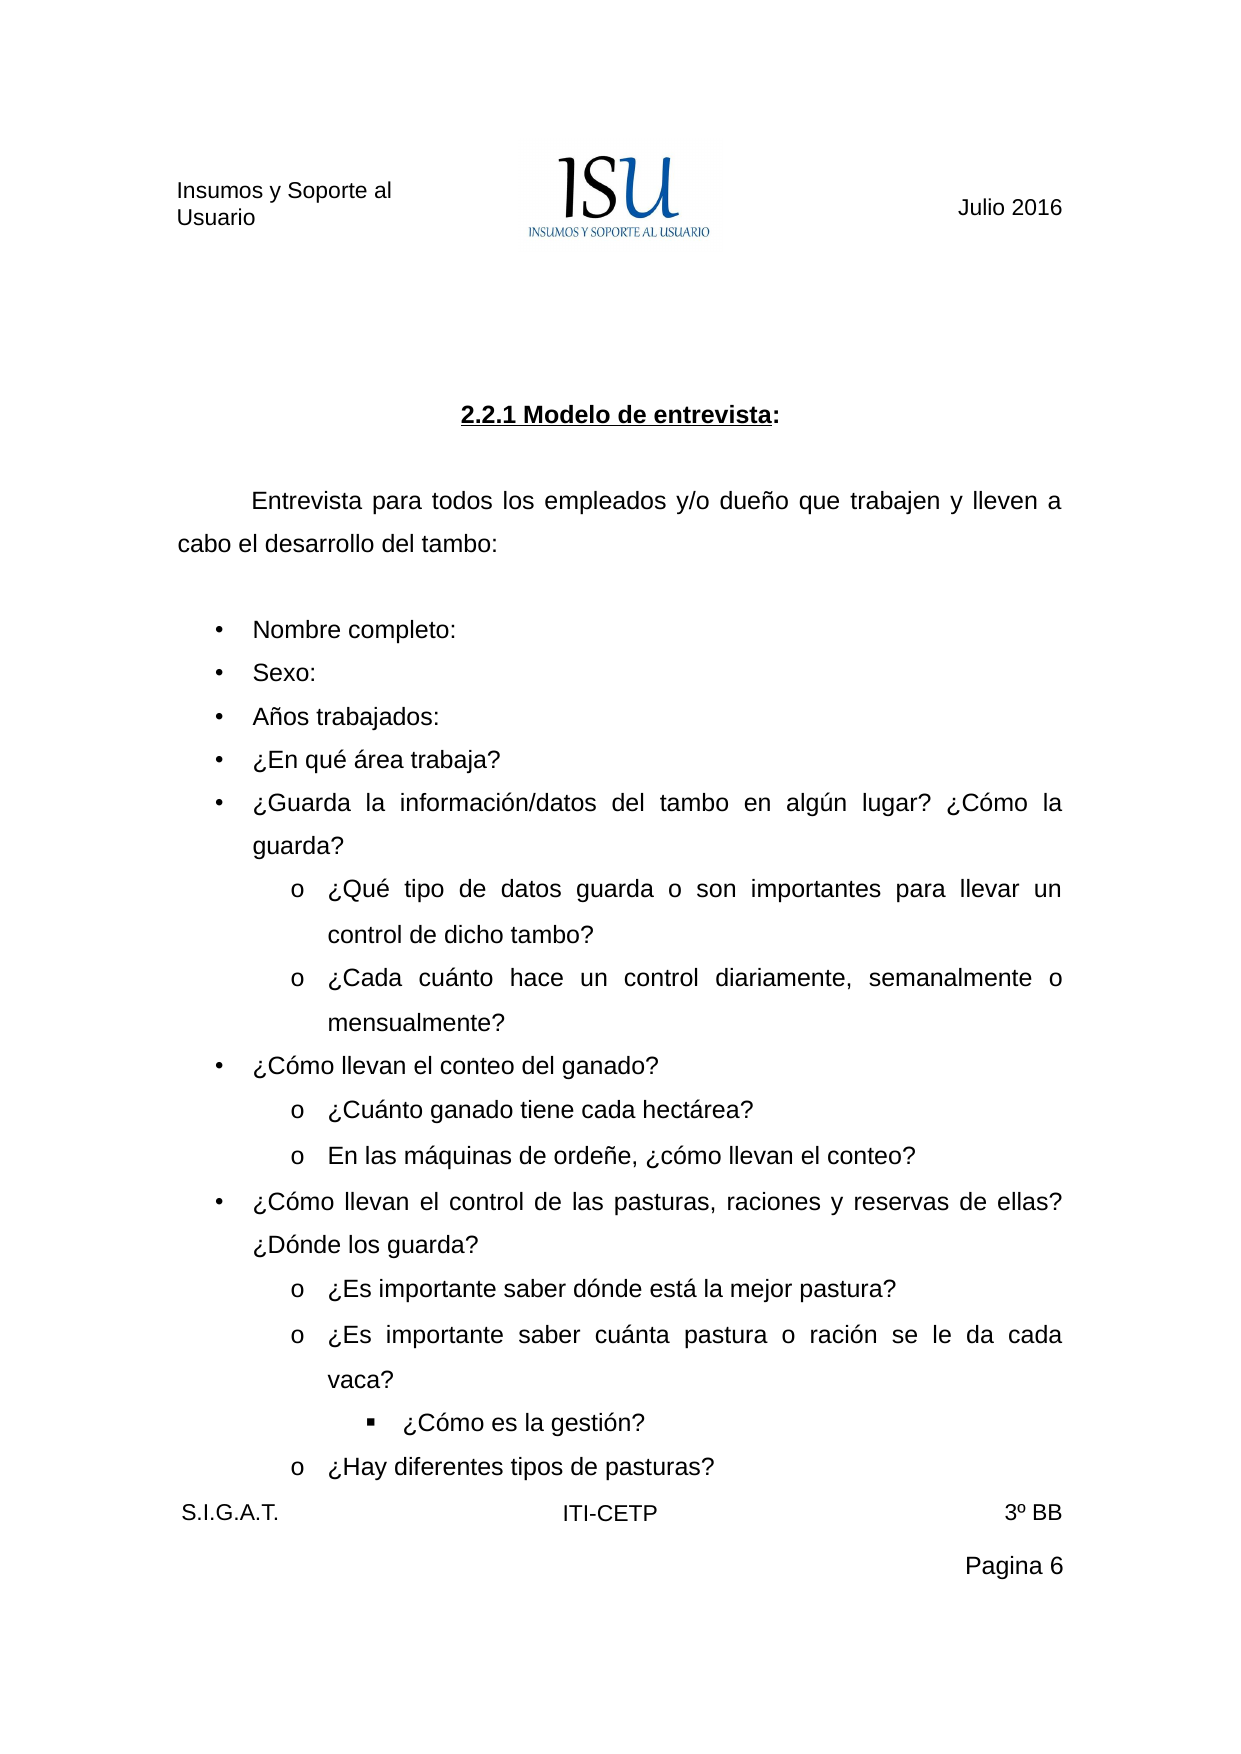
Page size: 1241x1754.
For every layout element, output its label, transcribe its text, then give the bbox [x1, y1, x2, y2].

list ¿Cómo es la gestión? [365, 1408, 1063, 1437]
list ¿Es importante saber dónde está la mejor pastura? [290, 1274, 1063, 1304]
list Años trabajados: [215, 702, 1063, 731]
text Entrevista para todos los empleados y/o dueño que trabajen y lleven a cabo el desarrollo del tambo: [177, 486, 1063, 558]
list ¿Cuánto ganado tiene cada hectárea? [290, 1094, 1063, 1126]
list ¿Es importante saber cuánta pastura o ración se le da cada vaca? [290, 1320, 1063, 1394]
list ¿Qué tipo de datos guarda o son importantes para llevar un control de dicho tambo? [290, 874, 1063, 948]
list ¿Cómo llevan el conteo del ganado? [215, 1051, 1063, 1080]
list ¿Guarda la información/datos del tambo en algún lugar? ¿Cómo la guarda? [215, 788, 1063, 860]
list Nombre completo: [215, 615, 1063, 644]
text 2.2.1 Modelo de entrevista: [177, 399, 1063, 428]
list En las máquinas de ordeñe, ¿cómo llevan el conteo? [290, 1141, 1063, 1172]
list ¿En qué área trabaja? [215, 745, 1063, 774]
list ¿Cómo llevan el control de las pasturas, raciones y reservas de ellas? ¿Dónde los guarda? [215, 1187, 1063, 1259]
list ¿Hay diferentes tipos de pasturas? [290, 1452, 1063, 1483]
list Sexo: [215, 658, 1063, 687]
list ¿Cada cuánto hace un control diariamente, semanalmente o mensualmente? [290, 963, 1063, 1037]
